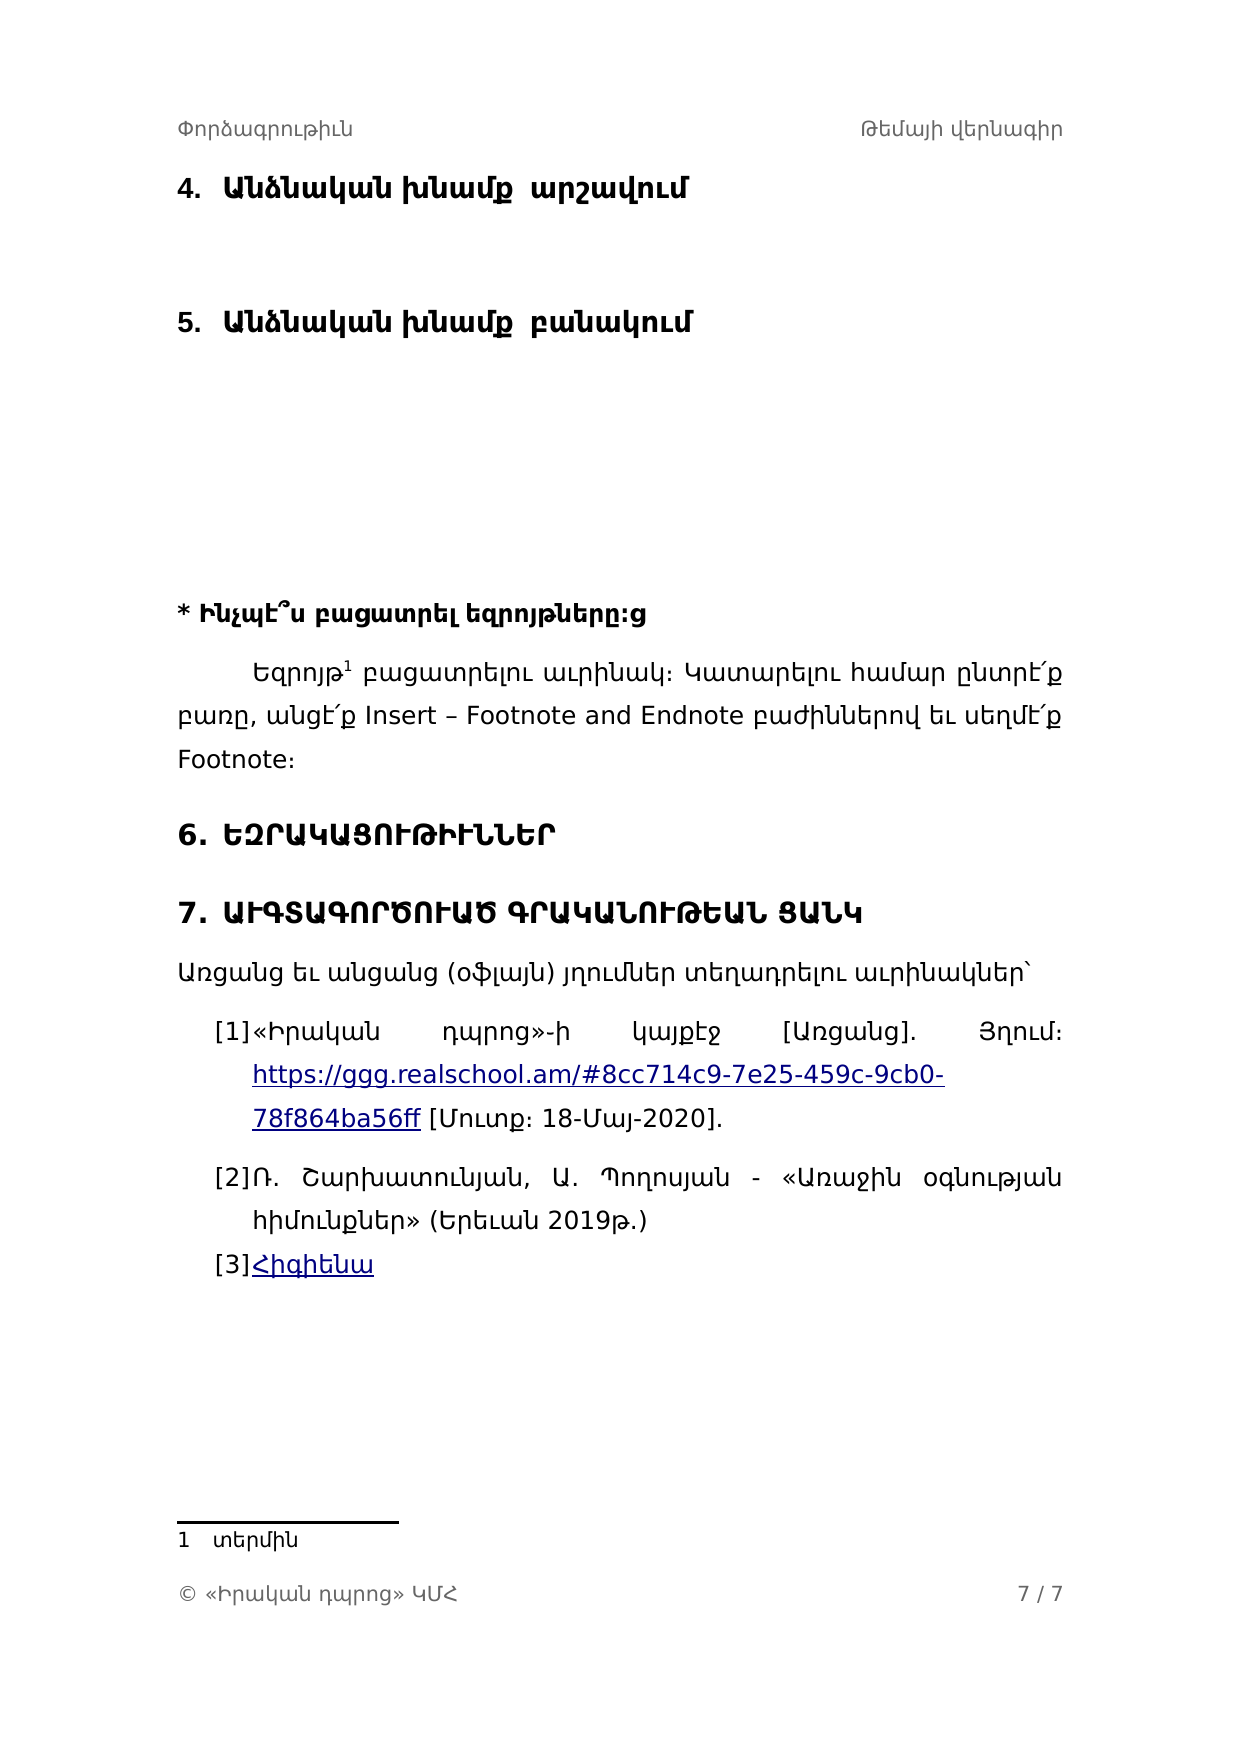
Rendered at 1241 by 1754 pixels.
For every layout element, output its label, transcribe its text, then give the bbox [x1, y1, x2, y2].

subtitle ԱՒԳՏԱԳՈՐԾՈՒԱԾ ԳՐԱԿԱՆՈՒԹԵԱՆ ՑԱՆԿ [177, 896, 1063, 930]
list «Իրական դպրոց»֊ի կայքէջ [Առցանց]. Յղում։ https://ggg.realschool.am/#8cc714c9-7e25-459c-9cb0-78f864ba56ff [Մուտք։ 18-Մայ-2020]. [214, 1017, 1063, 1134]
subtitle ԵԶՐԱԿԱՑՈՒԹԻՒՆՆԵՐ [177, 818, 1063, 852]
text Եզրոյթ բացատրելու աւրինակ։ Կատարելու համար ընտրէ՛ք բառը, անցէ՛ք Insert – Footnote and Endnote բաժիններով եւ սեղմէ՛ք Footnote։ [177, 658, 1063, 774]
list Հիգիենա [214, 1250, 1063, 1279]
list Ռ․ Շարխատունյան, Ա․ Պողոսյան - «Առաջին օգնության հիմունքներ» (Երեւան 2019թ․) [214, 1163, 1063, 1236]
subtitle Անձնական խնամք արշավում [177, 171, 1063, 204]
text Առցանց եւ անցանց (օֆլայն) յղումներ տեղադրելու աւրինակներ՝ [177, 959, 1063, 988]
text * Ինչպէ՞ս բացատրել եզրոյթները։ց [177, 599, 1063, 629]
text տերմին [177, 1528, 1063, 1553]
subtitle Անձնական խնամք բանակում [177, 305, 1063, 339]
